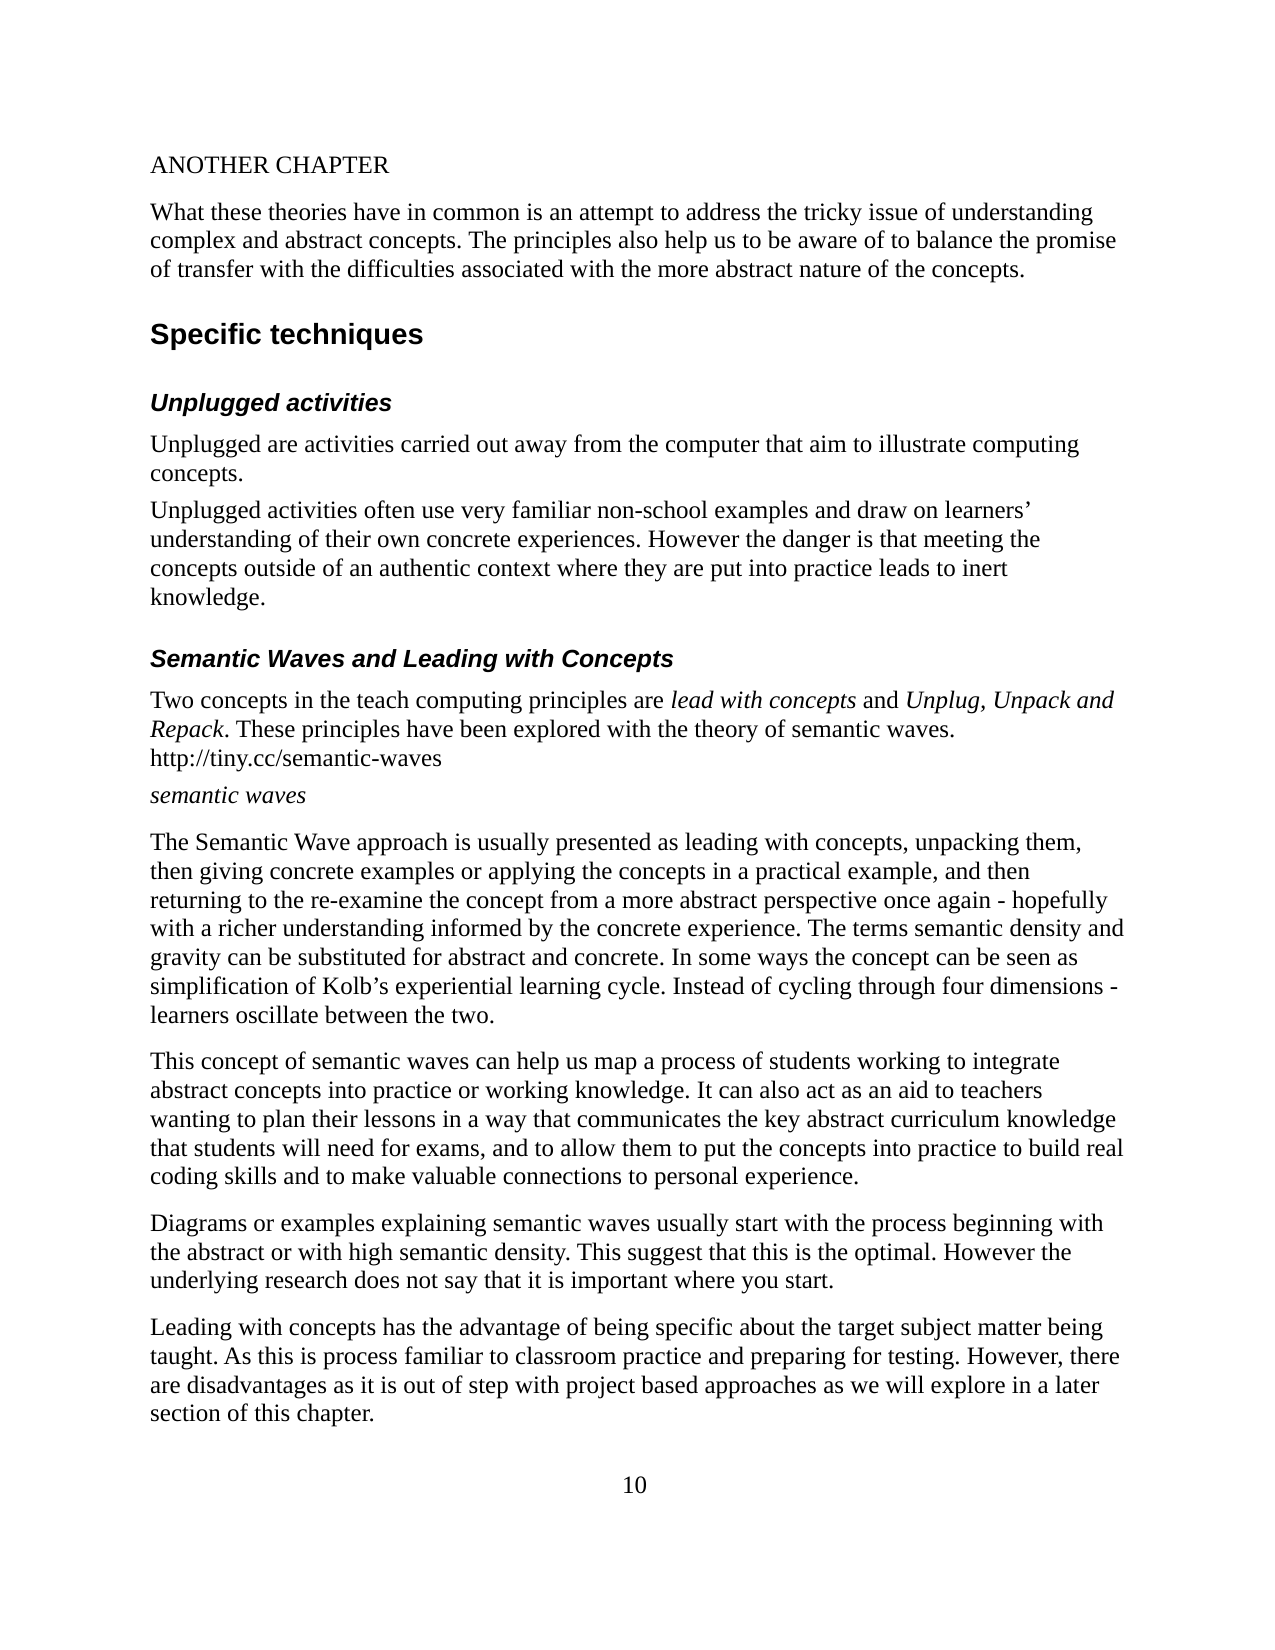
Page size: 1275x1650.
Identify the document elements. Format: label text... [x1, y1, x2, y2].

subtitle Specific techniques [150, 317, 1125, 350]
text Unplugged are activities carried out away from the computer that aim to illustrate computing concepts. [150, 429, 1125, 486]
text semantic waves [150, 781, 1125, 809]
text What these theories have in common is an attempt to address the tricky issue of understanding complex and abstract concepts. The principles also help us to be aware of to balance the promise of transfer with the difficulties associated with the more abstract nature of the concepts. [150, 197, 1125, 283]
subtitle Unplugged activities [150, 388, 1125, 416]
text This concept of semantic waves can help us map a process of students working to integrate abstract concepts into practice or working knowledge. It can also act as an aid to teachers wanting to plan their lessons in a way that communicates the key abstract curriculum knowledge that students will need for exams, and to allow them to put the concepts into practice to build real coding skills and to make valuable connections to personal experience. [150, 1046, 1125, 1190]
text Unplugged activities often use very familiar non-school examples and draw on learners’ understanding of their own concrete experiences. However the danger is that meeting the concepts outside of an authentic context where they are put into practice leads to inert knowledge. [150, 495, 1125, 610]
text Diagrams or examples explaining semantic waves usually start with the process beginning with the abstract or with high semantic density. This suggest that this is the optimal. However the underlying research does not say that it is important where you start. [150, 1208, 1125, 1294]
subtitle Semantic Waves and Leading with Concepts [150, 644, 1125, 673]
text Leading with concepts has the advantage of being specific about the target subject matter being taught. As this is process familiar to classroom practice and preparing for testing. However, there are disadvantages as it is out of step with project based approaches as we will explore in a later section of this chapter. [150, 1312, 1125, 1427]
text ANOTHER CHAPTER [150, 150, 1125, 179]
text The Semantic Wave approach is usually presented as leading with concepts, unpacking them, then giving concrete examples or applying the concepts in a practical example, and then returning to the re-examine the concept from a more abstract perspective once again - hopefully with a richer understanding informed by the concrete experience. The terms semantic density and gravity can be substituted for abstract and concrete. In some ways the concept can be seen as simplification of Kolb’s experiential learning cycle. Instead of cycling through four dimensions - learners oscillate between the two. [150, 827, 1125, 1028]
text Two concepts in the teach computing principles are lead with concepts and Unplug, Unpack and Repack. These principles have been explored with the theory of semantic waves. http://tiny.cc/semantic-waves [150, 685, 1125, 772]
